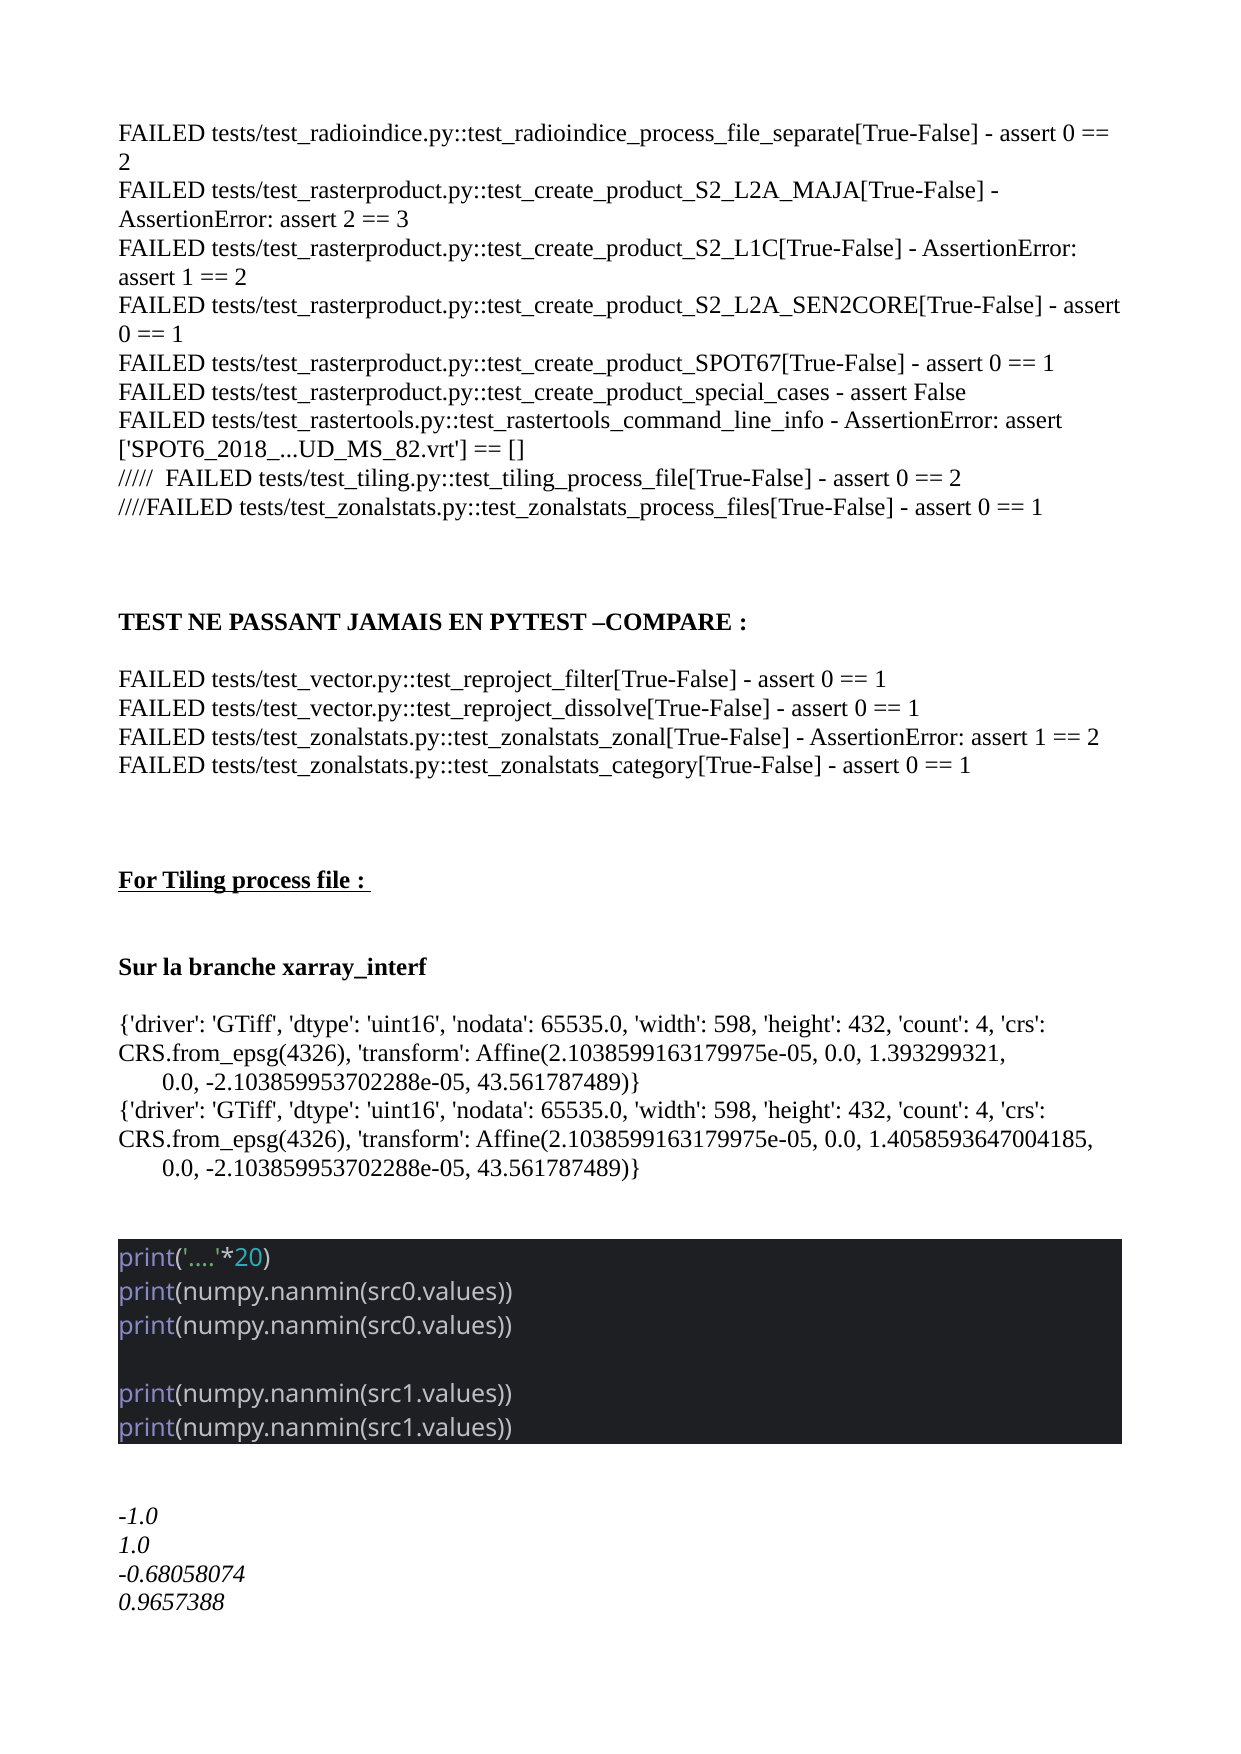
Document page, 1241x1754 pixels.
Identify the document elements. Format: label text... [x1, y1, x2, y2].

text TEST NE PASSANT JAMAIS EN PYTEST –COMPARE : [118, 607, 1122, 636]
text FAILED tests/test_rasterproduct.py::test_create_product_SPOT67[True-False] - assert 0 == 1 [118, 348, 1122, 377]
text ​​​​​​​​////FAILED tests/test_zonalstats.py::test_zonalstats_process_files[True-False] - assert 0 == 1 [118, 492, 1122, 521]
text FAILED tests/test_radioindice.py::test_radioindice_process_file_separate[True-False] - assert 0 == 2 [118, 118, 1122, 176]
text For Tiling process file : [118, 866, 1122, 894]
text FAILED tests/test_rasterproduct.py::test_create_product_special_cases - assert False [118, 377, 1122, 406]
text FAILED tests/test_zonalstats.py::test_zonalstats_zonal[True-False] - AssertionError: assert 1 == 2 [118, 722, 1122, 751]
text {'driver': 'GTiff', 'dtype': 'uint16', 'nodata': 65535.0, 'width': 598, 'height': 432, 'count': 4, 'crs': CRS.from_epsg(4326), 'transform': Affine(2.1038599163179975e-05, 0.0, 1.4058593647004185, [118, 1096, 1122, 1153]
text 0.0, -2.103859953702288e-05, 43.561787489)} [118, 1067, 1122, 1096]
text FAILED tests/test_zonalstats.py::test_zonalstats_category[True-False] - assert 0 == 1 [118, 751, 1122, 779]
text FAILED tests/test_vector.py::test_reproject_filter[True-False] - assert 0 == 1 [118, 664, 1122, 693]
text 0.0, -2.103859953702288e-05, 43.561787489)} [118, 1153, 1122, 1182]
text FAILED tests/test_rasterproduct.py::test_create_product_S2_L2A_SEN2CORE[True-False] - assert 0 == 1 [118, 291, 1122, 348]
text Sur la branche xarray_interf [118, 952, 1122, 981]
text 0.9657388 [118, 1587, 1122, 1616]
text ///// FAILED tests/test_tiling.py::test_tiling_process_file[True-False] - assert 0 == 2 [118, 463, 1122, 492]
text {'driver': 'GTiff', 'dtype': 'uint16', 'nodata': 65535.0, 'width': 598, 'height': 432, 'count': 4, 'crs': CRS.from_epsg(4326), 'transform': Affine(2.1038599163179975e-05, 0.0, 1.393299321, [118, 1009, 1122, 1067]
text -0.68058074 [118, 1559, 1122, 1587]
text 1.0 [118, 1530, 1122, 1559]
text FAILED tests/test_rastertools.py::test_rastertools_command_line_info - AssertionError: assert ['SPOT6_2018_...UD_MS_82.vrt'] == [] [118, 406, 1122, 463]
text -1.0 [118, 1501, 1122, 1530]
text FAILED tests/test_rasterproduct.py::test_create_product_S2_L1C[True-False] - AssertionError: assert 1 == 2 [118, 233, 1122, 291]
text FAILED tests/test_vector.py::test_reproject_dissolve[True-False] - assert 0 == 1 [118, 693, 1122, 722]
text print('....'*20) print(numpy.nanmin(src0.values)) print(numpy.nanmin(src0.values)) print(numpy.nanmin(src1.values)) print(numpy.nanmin(src1.values)) [118, 1239, 1122, 1444]
text FAILED tests/test_rasterproduct.py::test_create_product_S2_L2A_MAJA[True-False] - AssertionError: assert 2 == 3 [118, 176, 1122, 233]
